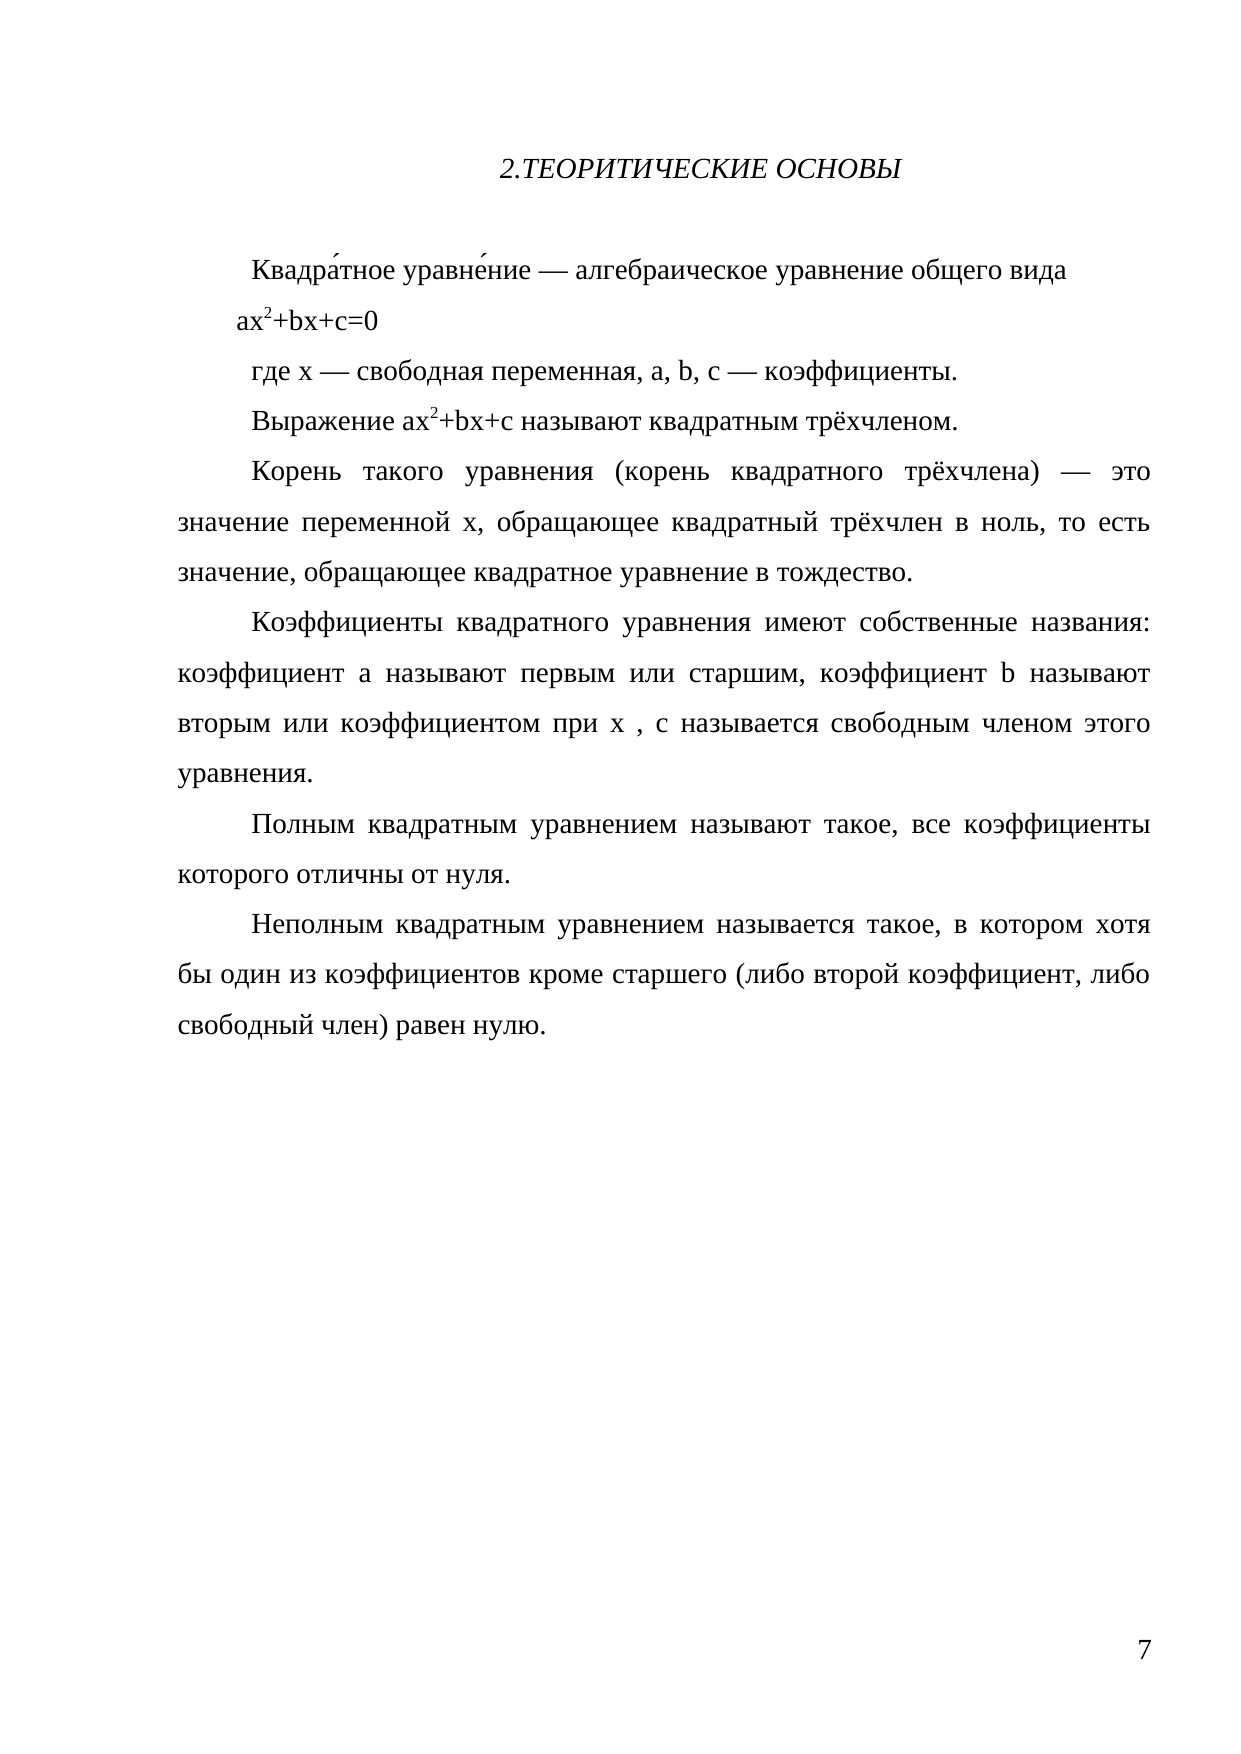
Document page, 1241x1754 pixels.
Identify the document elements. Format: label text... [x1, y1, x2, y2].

text Выражение ax2+bx+c называют квадратным трёхчленом. [177, 403, 1152, 437]
list ax2+bx+c=0 [236, 303, 1152, 336]
text Неполным квадратным уравнением называется такое, в котором хотя бы один из коэффициентов кроме старшего (либо второй коэффициент, либо свободный член) равен нулю. [177, 906, 1152, 1041]
text Полным квадратным уравнением называют такое, все коэффициенты которого отличны от нуля. [177, 806, 1152, 889]
subtitle 2.ТЕОРИТИЧЕСКИЕ ОСНОВЫ [177, 152, 1152, 185]
text Квадра́тное уравне́ние — алгебраическое уравнение общего вида [177, 252, 1152, 286]
text Корень такого уравнения (корень квадратного трёхчлена) — это значение переменной x, обращающее квадратный трёхчлен в ноль, то есть значение, обращающее квадратное уравнение в тождество. [177, 453, 1152, 588]
text где x — свободная переменная, a, b, c — коэффициенты. [177, 353, 1152, 386]
text Коэффициенты квадратного уравнения имеют собственные названия: коэффициент a называют первым или старшим, коэффициент b называют вторым или коэффициентом при x , c называется свободным членом этого уравнения. [177, 604, 1152, 789]
